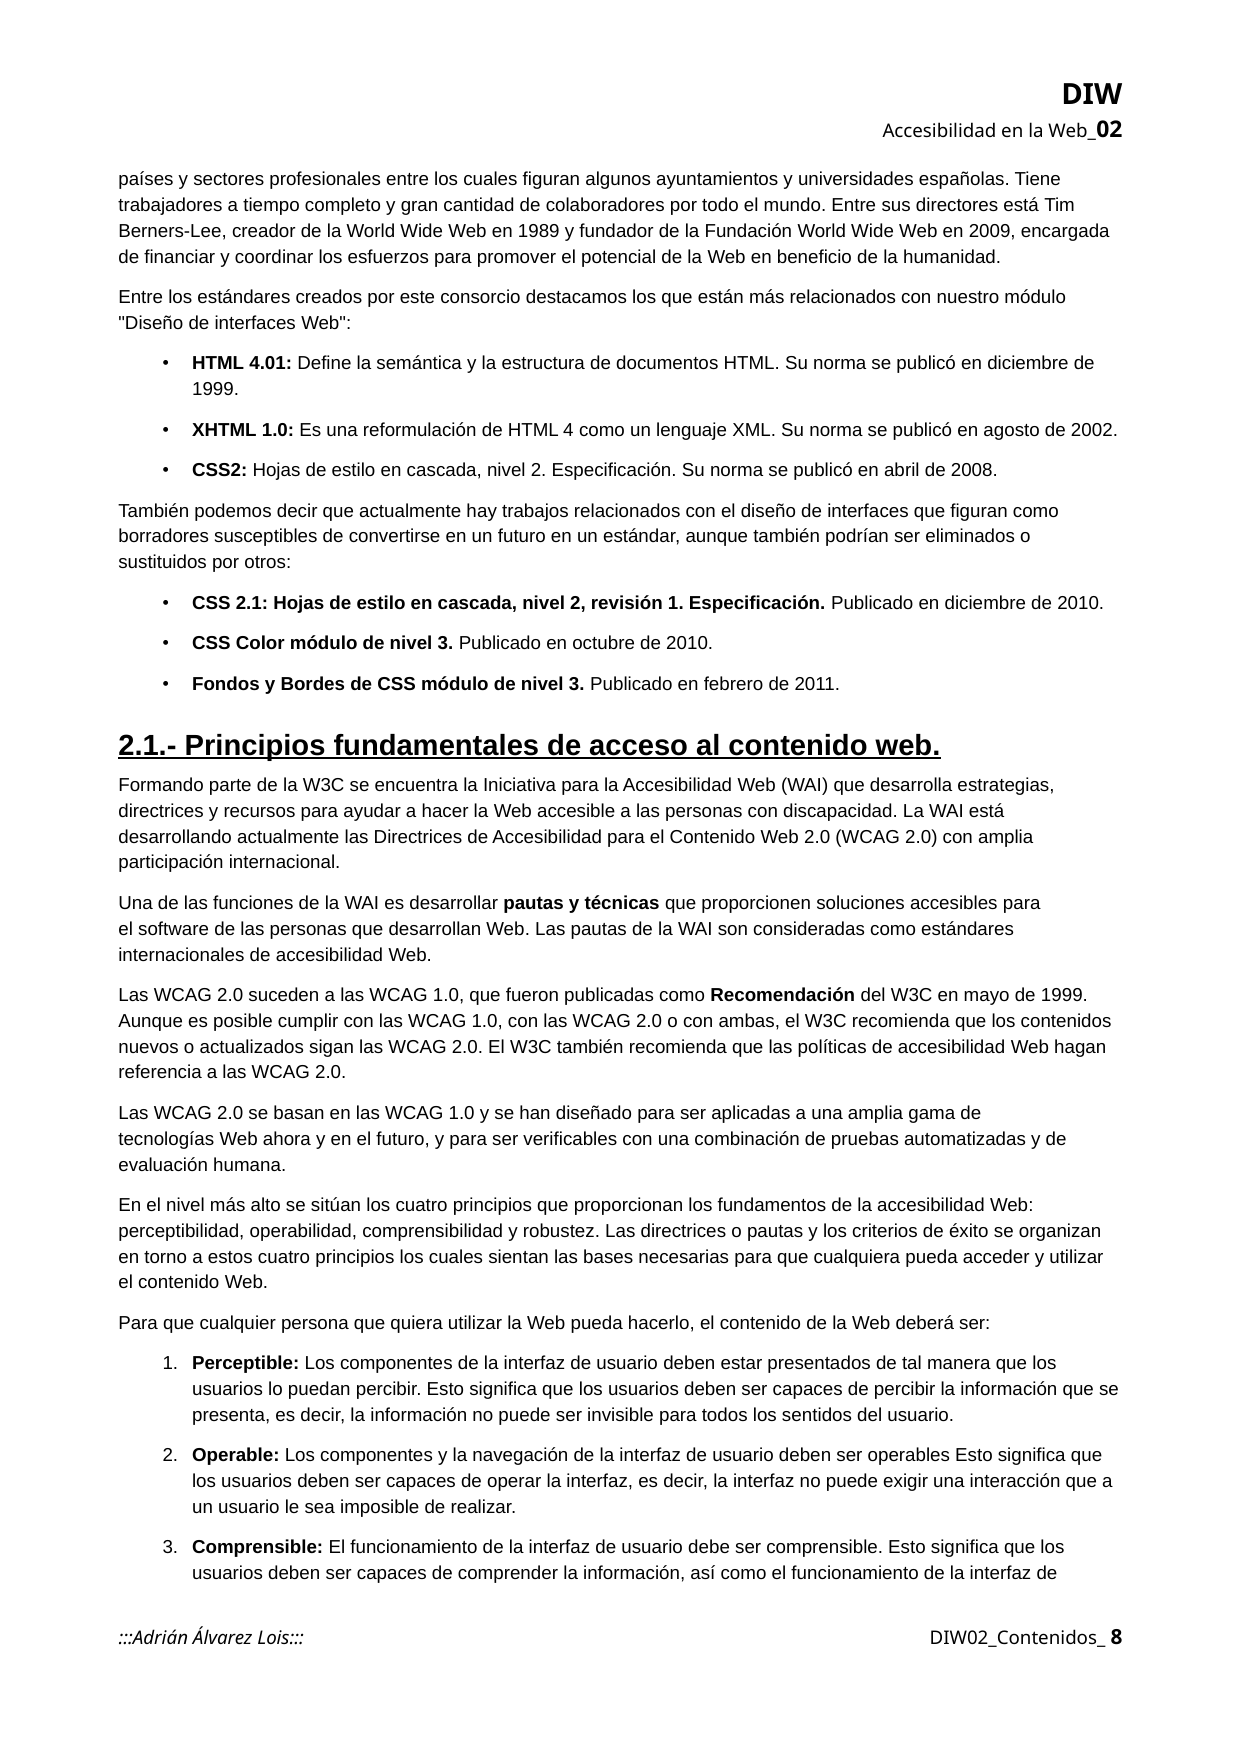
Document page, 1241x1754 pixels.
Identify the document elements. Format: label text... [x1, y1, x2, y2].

list Perceptible: Los componentes de la interfaz de usuario deben estar presentados de tal manera que los usuarios lo puedan percibir. Esto significa que los usuarios deben ser capaces de percibir la información que se presenta, es decir, la información no puede ser invisible para todos los sentidos del usuario. [162, 1352, 1122, 1425]
subtitle 2.1.- Principios fundamentales de acceso al contenido web. [118, 728, 1122, 761]
list Operable: Los componentes y la navegación de la interfaz de usuario deben ser operables Esto significa que los usuarios deben ser capaces de operar la interfaz, es decir, la interfaz no puede exigir una interacción que a un usuario le sea imposible de realizar. [162, 1444, 1122, 1517]
list Comprensible: El funcionamiento de la interfaz de usuario debe ser comprensible. Esto significa que los usuarios deben ser capaces de comprender la información, así como el funcionamiento de la interfaz de [162, 1536, 1122, 1584]
text Las WCAG 2.0 se basan en las WCAG 1.0 y se han diseñado para ser aplicadas a una amplia gama de tecnologías Web ahora y en el futuro, y para ser verificables con una combinación de pruebas automatizadas y de evaluación humana. [118, 1102, 1122, 1175]
text Para que cualquier persona que quiera utilizar la Web pueda hacerlo, el contenido de la Web deberá ser: [118, 1312, 1122, 1333]
text En el nivel más alto se sitúan los cuatro principios que proporcionan los fundamentos de la accesibilidad Web: perceptibilidad, operabilidad, comprensibilidad y robustez. Las directrices o pautas y los criterios de éxito se organizan en torno a estos cuatro principios los cuales sientan las bases necesarias para que cualquiera pueda acceder y utilizar el contenido Web. [118, 1194, 1122, 1293]
text Formando parte de la W3C se encuentra la Iniciativa para la Accesibilidad Web (WAI) que desarrolla estrategias, directrices y recursos para ayudar a hacer la Web accesible a las personas con discapacidad. La WAI está desarrollando actualmente las Directrices de Accesibilidad para el Contenido Web 2.0 (WCAG 2.0) con amplia participación internacional. [118, 774, 1122, 873]
text Entre los estándares creados por este consorcio destacamos los que están más relacionados con nuestro módulo "Diseño de interfaces Web": [118, 286, 1122, 333]
list Fondos y Bordes de CSS módulo de nivel 3. Publicado en febrero de 2011. [162, 673, 1122, 694]
text Una de las funciones de la WAI es desarrollar pautas y técnicas que proporcionen soluciones accesibles para el software de las personas que desarrollan Web. Las pautas de la WAI son consideradas como estándares internacionales de accesibilidad Web. [118, 892, 1122, 965]
text países y sectores profesionales entre los cuales figuran algunos ayuntamientos y universidades españolas. Tiene trabajadores a tiempo completo y gran cantidad de colaboradores por todo el mundo. Entre sus directores está Tim Berners-Lee, creador de la World Wide Web en 1989 y fundador de la Fundación World Wide Web en 2009, encargada de financiar y coordinar los esfuerzos para promover el potencial de la Web en beneficio de la humanidad. [118, 168, 1122, 267]
text También podemos decir que actualmente hay trabajos relacionados con el diseño de interfaces que figuran como borradores susceptibles de convertirse en un futuro en un estándar, aunque también podrían ser eliminados o sustituidos por otros: [118, 499, 1122, 573]
list HTML 4.01: Define la semántica y la estructura de documentos HTML. Su norma se publicó en diciembre de 1999. [162, 352, 1122, 399]
text Las WCAG 2.0 suceden a las WCAG 1.0, que fueron publicadas como Recomendación del W3C en mayo de 1999. Aunque es posible cumplir con las WCAG 1.0, con las WCAG 2.0 o con ambas, el W3C recomienda que los contenidos nuevos o actualizados sigan las WCAG 2.0. El W3C también recomienda que las políticas de accesibilidad Web hagan referencia a las WCAG 2.0. [118, 984, 1122, 1083]
list CSS2: Hojas de estilo en cascada, nivel 2. Especificación. Su norma se publicó en abril de 2008. [162, 459, 1122, 481]
list XHTML 1.0: Es una reformulación de HTML 4 como un lenguaje XML. Su norma se publicó en agosto de 2002. [162, 418, 1122, 440]
list CSS Color módulo de nivel 3. Publicado en octubre de 2010. [162, 632, 1122, 654]
list CSS 2.1: Hojas de estilo en cascada, nivel 2, revisión 1. Especificación. Publicado en diciembre de 2010. [162, 592, 1122, 613]
